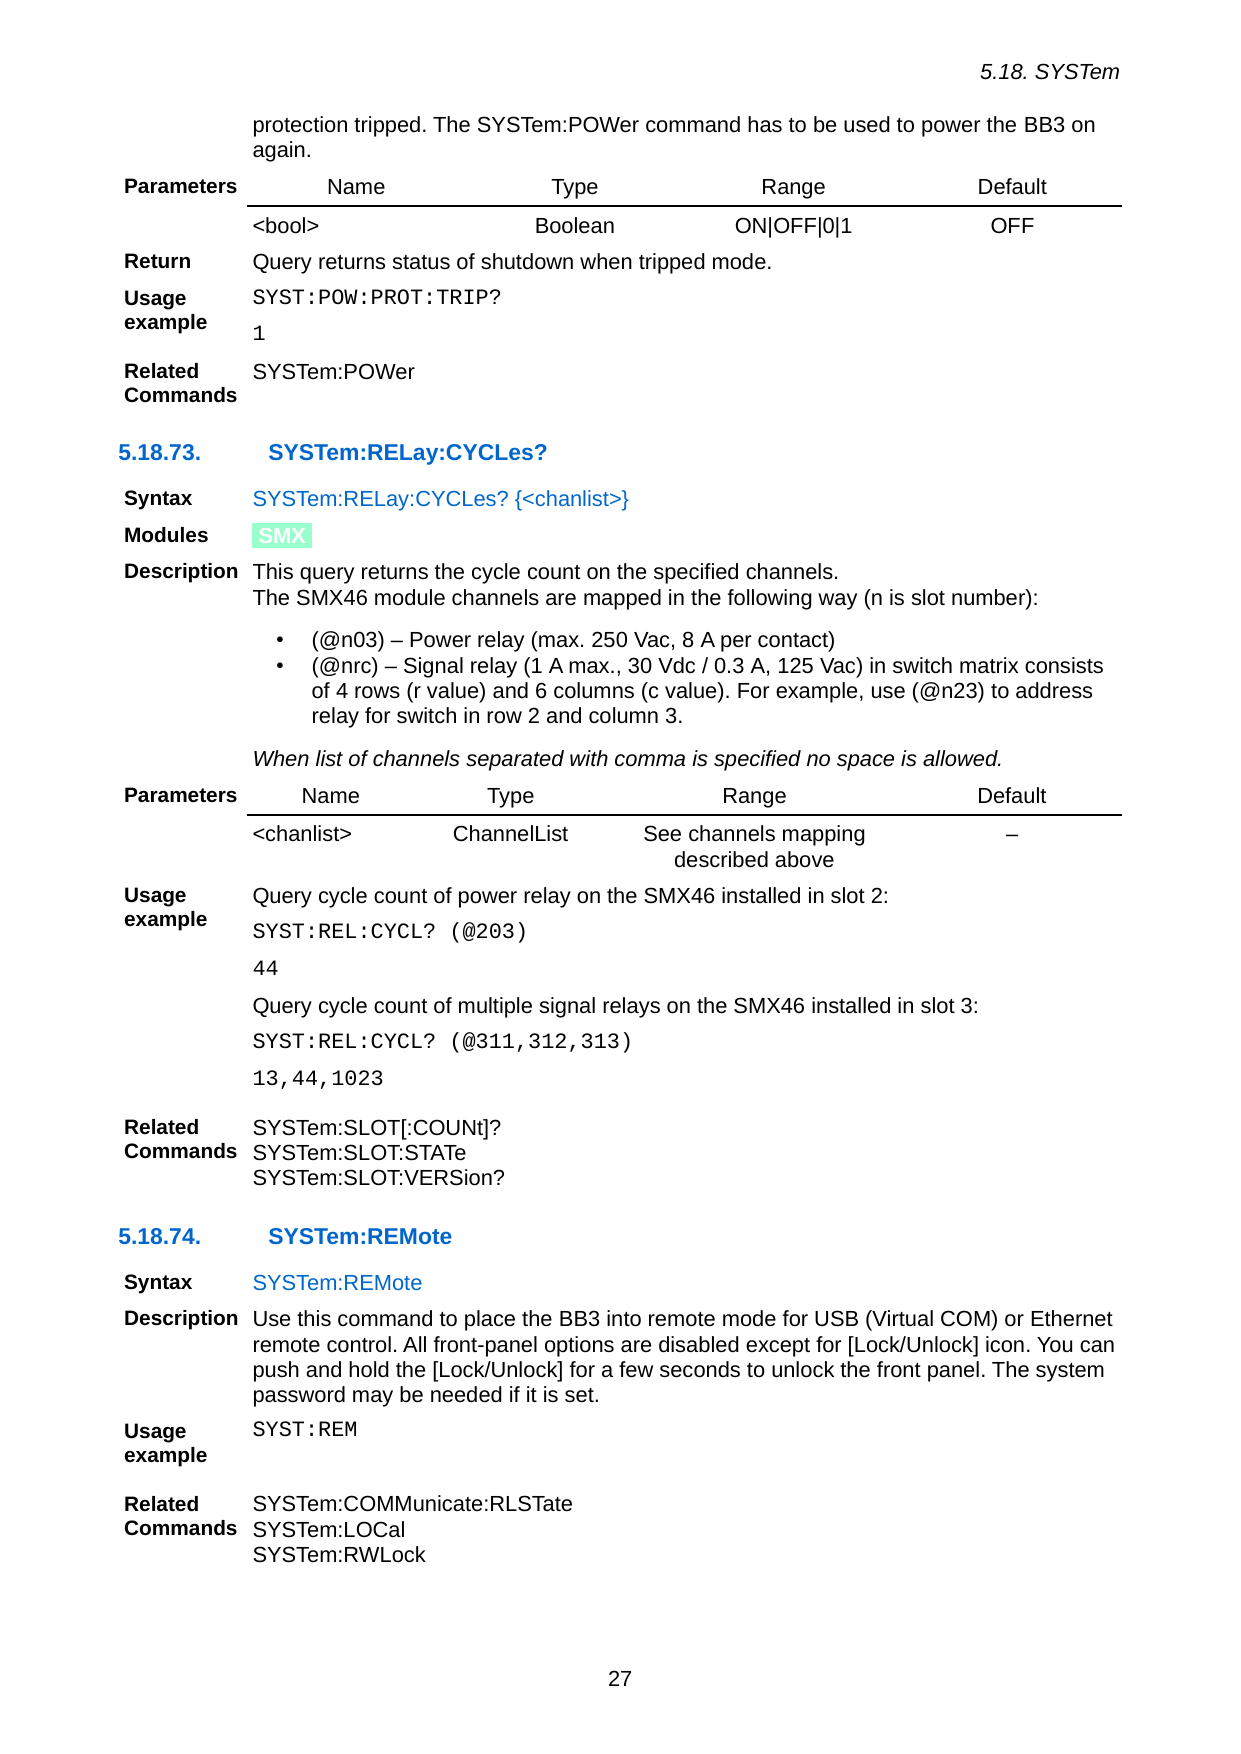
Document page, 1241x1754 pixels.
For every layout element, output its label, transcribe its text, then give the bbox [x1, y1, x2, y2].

subtitle SYSTem:RELay:CYCLes? [118, 439, 1122, 465]
table_cell Type [465, 168, 684, 205]
table_header SYSTem:RELay:CYCLes? {<chanlist>} [247, 480, 1122, 517]
table_cell <chanlist> [247, 816, 414, 877]
table_cell Description [118, 554, 247, 777]
table_cell Query returns status of shutdown when tripped mode. [247, 244, 1122, 280]
table_cell This query returns the cycle count on the specified channels. The SMX46 module channels are mapped in the following way (n is slot number): (@n03) – Power relay (max. 250 Vac, 8 A per contact) (@nrc) – Signal relay (1 A max., 30 Vdc / 0.3 A, 125 Vac) in switch matrix consists of 4 rows (r value) and 6 columns (c value). For example, use (@n23) to address relay for switch in row 2 and column 3. When list of channels separated with comma is specified no space is allowed. [247, 554, 1122, 777]
table_cell SYSTem:SLOT[:COUNt]? SYSTem:SLOT:STATe SYSTem:SLOT:VERSion? [247, 1109, 1122, 1196]
subtitle SYSTem:REMote [118, 1223, 1122, 1249]
table_cell <bool> [247, 207, 465, 243]
table_cell Related Commands [118, 353, 247, 412]
table_cell protection tripped. The SYSTem:POWer command has to be used to power the BB3 on again. [247, 106, 1122, 168]
table_cell [118, 106, 247, 168]
table_cell Usage example [118, 1413, 247, 1486]
table_cell Type [414, 777, 607, 813]
table_cell Range [684, 168, 903, 205]
table_cell Name [247, 777, 414, 813]
table_cell Usage example [118, 280, 247, 353]
table_cell Related Commands [118, 1486, 247, 1573]
table_cell Usage example [118, 878, 247, 1109]
table_cell Parameters [118, 777, 247, 877]
table_cell Description [118, 1301, 247, 1413]
table_cell SYST:POW:PROT:TRIP? 1 [247, 280, 1122, 353]
table_cell SYST:REM [247, 1413, 1122, 1486]
table_cell SMX [247, 517, 1122, 553]
table_cell Boolean [465, 207, 684, 243]
table_cell Default [902, 777, 1122, 813]
table_cell Parameters [118, 168, 247, 243]
table_cell Query cycle count of power relay on the SMX46 installed in slot 2: SYST:REL:CYCL? (@203) 44 Query cycle count of multiple signal relays on the SMX46 installed in slot 3: SYST:REL:CYCL? (@311,312,313) 13,44,1023 [247, 878, 1122, 1109]
table_cell See channels mapping described above [607, 816, 902, 877]
table_cell Modules [118, 517, 247, 553]
table_cell ChannelList [414, 816, 607, 877]
table_cell SYSTem:COMMunicate:RLSTate SYSTem:LOCal SYSTem:RWLock [247, 1486, 1122, 1573]
table_header SYSTem:REMote [247, 1264, 1122, 1301]
table_cell Name [247, 168, 465, 205]
table_cell – [902, 816, 1122, 877]
table_cell Related Commands [118, 1109, 247, 1196]
table_cell Return [118, 244, 247, 280]
table_cell Default [903, 168, 1122, 205]
table_header Syntax [118, 480, 247, 517]
table_cell Use this command to place the BB3 into remote mode for USB (Virtual COM) or Ethernet remote control. All front-panel options are disabled except for [Lock/Unlock] icon. You can push and hold the [Lock/Unlock] for a few seconds to unlock the front panel. The system password may be needed if it is set. [247, 1301, 1122, 1413]
table_cell OFF [903, 207, 1122, 243]
table_cell SYSTem:POWer [247, 353, 1122, 412]
table_cell Range [607, 777, 902, 813]
table_header Syntax [118, 1264, 247, 1301]
table_cell ON|OFF|0|1 [684, 207, 903, 243]
